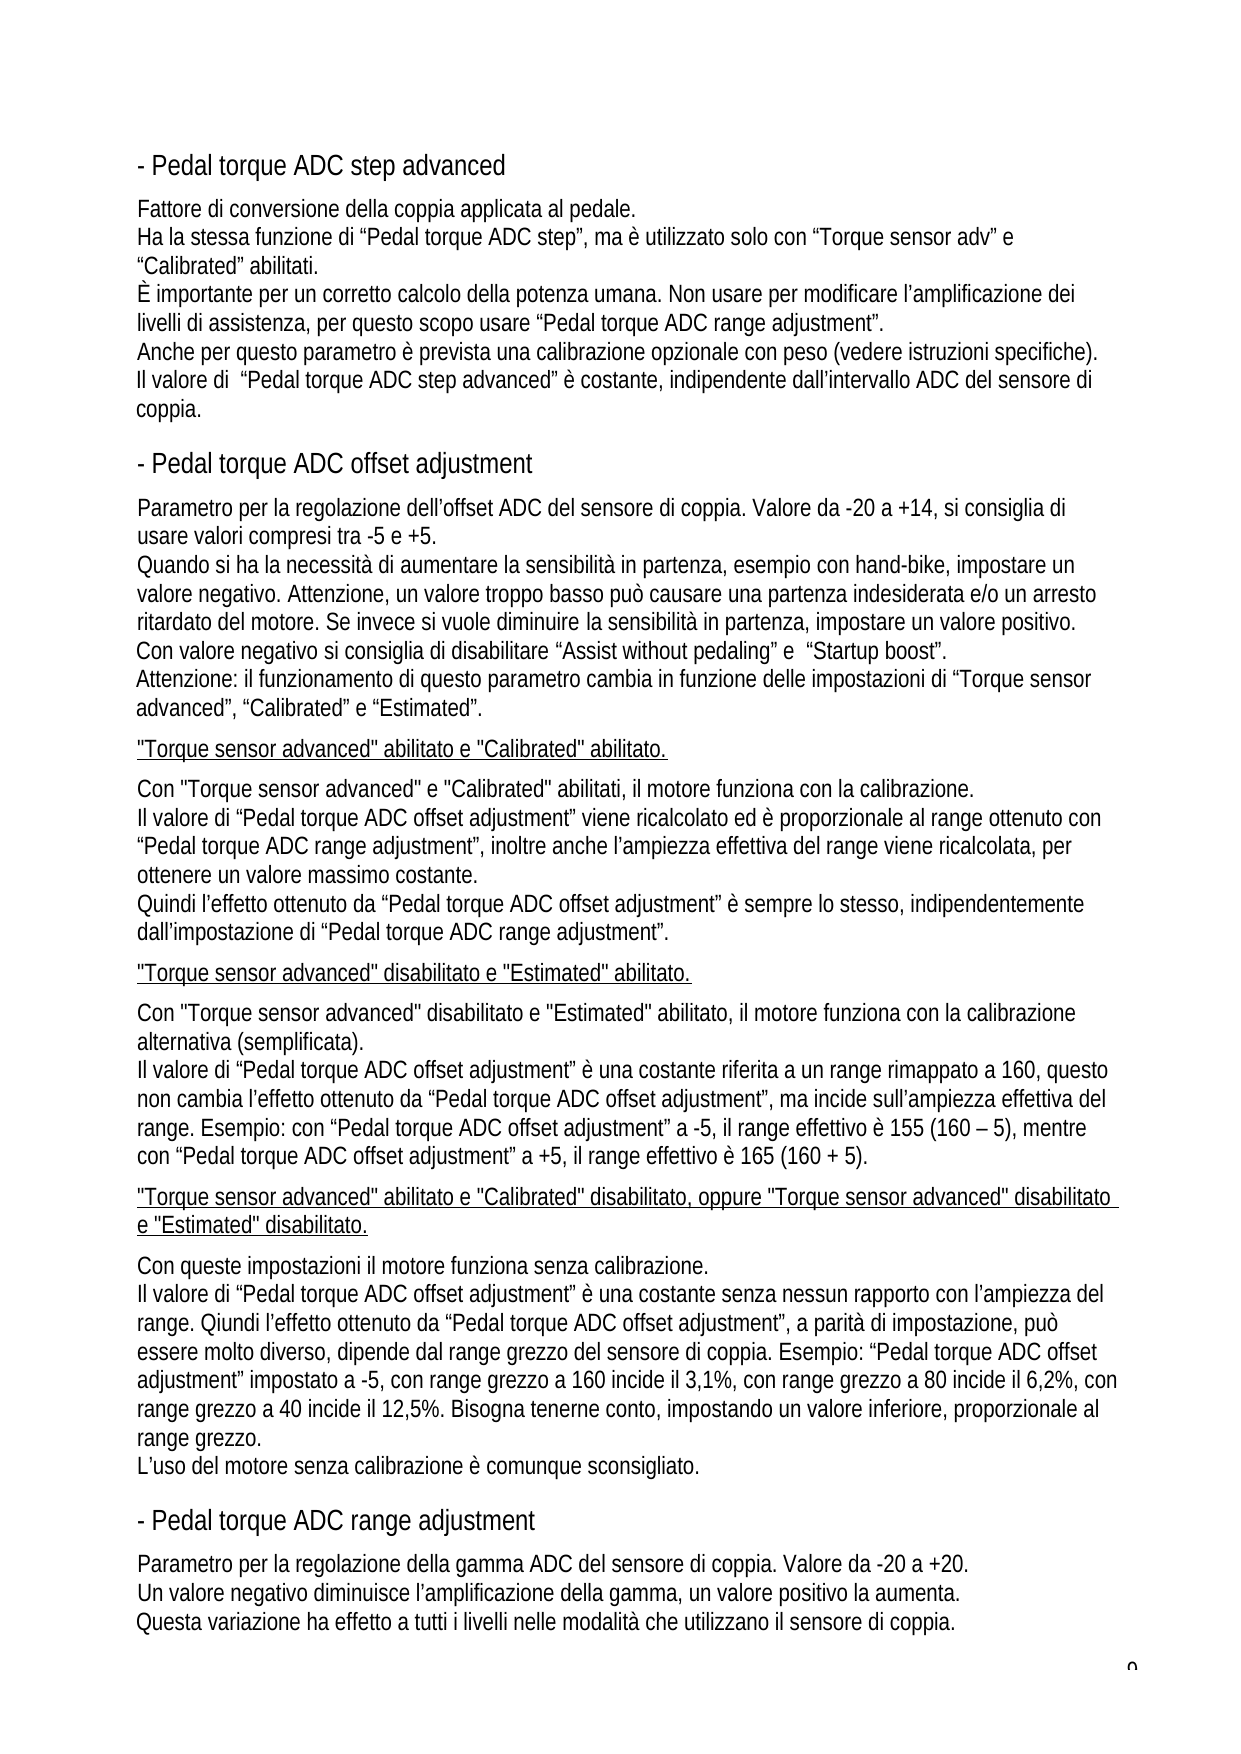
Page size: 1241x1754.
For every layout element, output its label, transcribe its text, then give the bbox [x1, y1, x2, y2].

text L’uso del motore senza calibrazione è comunque sconsigliato. [137, 1451, 1122, 1480]
text È importante per un corretto calcolo della potenza umana. Non usare per modificare l’amplificazione dei livelli di assistenza, per questo scopo usare “Pedal torque ADC range adjustment”. [137, 279, 1122, 337]
text Attenzione: il funzionamento di questo parametro cambia in funzione delle impostazioni di “Torque sensor advanced”, “Calibrated” e “Estimated”. [136, 664, 1122, 722]
text Parametro per la regolazione della gamma ADC del sensore di coppia. Valore da -20 a +20. [137, 1549, 1122, 1578]
text Questa variazione ha effetto a tutti i livelli nelle modalità che utilizzano il sensore di coppia. [136, 1607, 1122, 1635]
text Con valore negativo si consiglia di disabilitare “Assist without pedaling” e “Startup boost”. [136, 636, 1122, 664]
text Un valore negativo diminuisce l’amplificazione della gamma, un valore positivo la aumenta. [137, 1578, 1122, 1607]
text "Torque sensor advanced" abilitato e "Calibrated" abilitato. [137, 733, 1122, 762]
text "Torque sensor advanced" abilitato e "Calibrated" disabilitato, oppure "Torque sensor advanced" disabilitato e "Estimated" disabilitato. [137, 1182, 1122, 1239]
text Il valore di “Pedal torque ADC step advanced” è costante, indipendente dall’intervallo ADC del sensore di coppia. [136, 365, 1122, 423]
text Il valore di “Pedal torque ADC offset adjustment” viene ricalcolato ed è proporzionale al range ottenuto con “Pedal torque ADC range adjustment”, inoltre anche l’ampiezza effettiva del range viene ricalcolata, per ottenere un valore massimo costante. [137, 803, 1122, 888]
text Con "Torque sensor advanced" e "Calibrated" abilitati, il motore funziona con la calibrazione. [137, 774, 1122, 803]
text - Pedal torque ADC range adjustment [137, 1503, 1122, 1537]
text Parametro per la regolazione dell’offset ADC del sensore di coppia. Valore da -20 a +14, si consiglia di usare valori compresi tra -5 e +5. [137, 493, 1122, 550]
text Ha la stessa funzione di “Pedal torque ADC step”, ma è utilizzato solo con “Torque sensor adv” e “Calibrated” abilitati. [137, 222, 1122, 279]
text Con queste impostazioni il motore funziona senza calibrazione. [137, 1251, 1122, 1279]
text Con "Torque sensor advanced" disabilitato e "Estimated" abilitato, il motore funziona con la calibrazione alternativa (semplificata). [137, 998, 1122, 1055]
text Quindi l’effetto ottenuto da “Pedal torque ADC offset adjustment” è sempre lo stesso, indipendentemente dall’impostazione di “Pedal torque ADC range adjustment”. [137, 888, 1122, 946]
text - Pedal torque ADC step advanced [137, 148, 1122, 181]
text Il valore di “Pedal torque ADC offset adjustment” è una costante senza nessun rapporto con l’ampiezza del range. Qiundi l’effetto ottenuto da “Pedal torque ADC offset adjustment”, a parità di impostazione, può essere molto diverso, dipende dal range grezzo del sensore di coppia. Esempio: “Pedal torque ADC offset adjustment” impostato a -5, con range grezzo a 160 incide il 3,1%, con range grezzo a 80 incide il 6,2%, con range grezzo a 40 incide il 12,5%. Bisogna tenerne conto, impostando un valore inferiore, proporzionale al range grezzo. [137, 1279, 1122, 1451]
text Anche per questo parametro è prevista una calibrazione opzionale con peso (vedere istruzioni specifiche). [137, 337, 1122, 365]
text - Pedal torque ADC offset adjustment [137, 447, 1122, 480]
text "Torque sensor advanced" disabilitato e "Estimated" abilitato. [137, 958, 1122, 986]
text Il valore di “Pedal torque ADC offset adjustment” è una costante riferita a un range rimappato a 160, questo non cambia l’effetto ottenuto da “Pedal torque ADC offset adjustment”, ma incide sull’ampiezza effettiva del range. Esempio: con “Pedal torque ADC offset adjustment” a -5, il range effettivo è 155 (160 – 5), mentre con “Pedal torque ADC offset adjustment” a +5, il range effettivo è 165 (160 + 5). [137, 1055, 1122, 1170]
text Fattore di conversione della coppia applicata al pedale. [137, 193, 1122, 222]
text Quando si ha la necessità di aumentare la sensibilità in partenza, esempio con hand-bike, impostare un valore negativo. Attenzione, un valore troppo basso può causare una partenza indesiderata e/o un arresto ritardato del motore. Se invece si vuole diminuire la sensibilità in partenza, impostare un valore positivo. [137, 550, 1122, 636]
